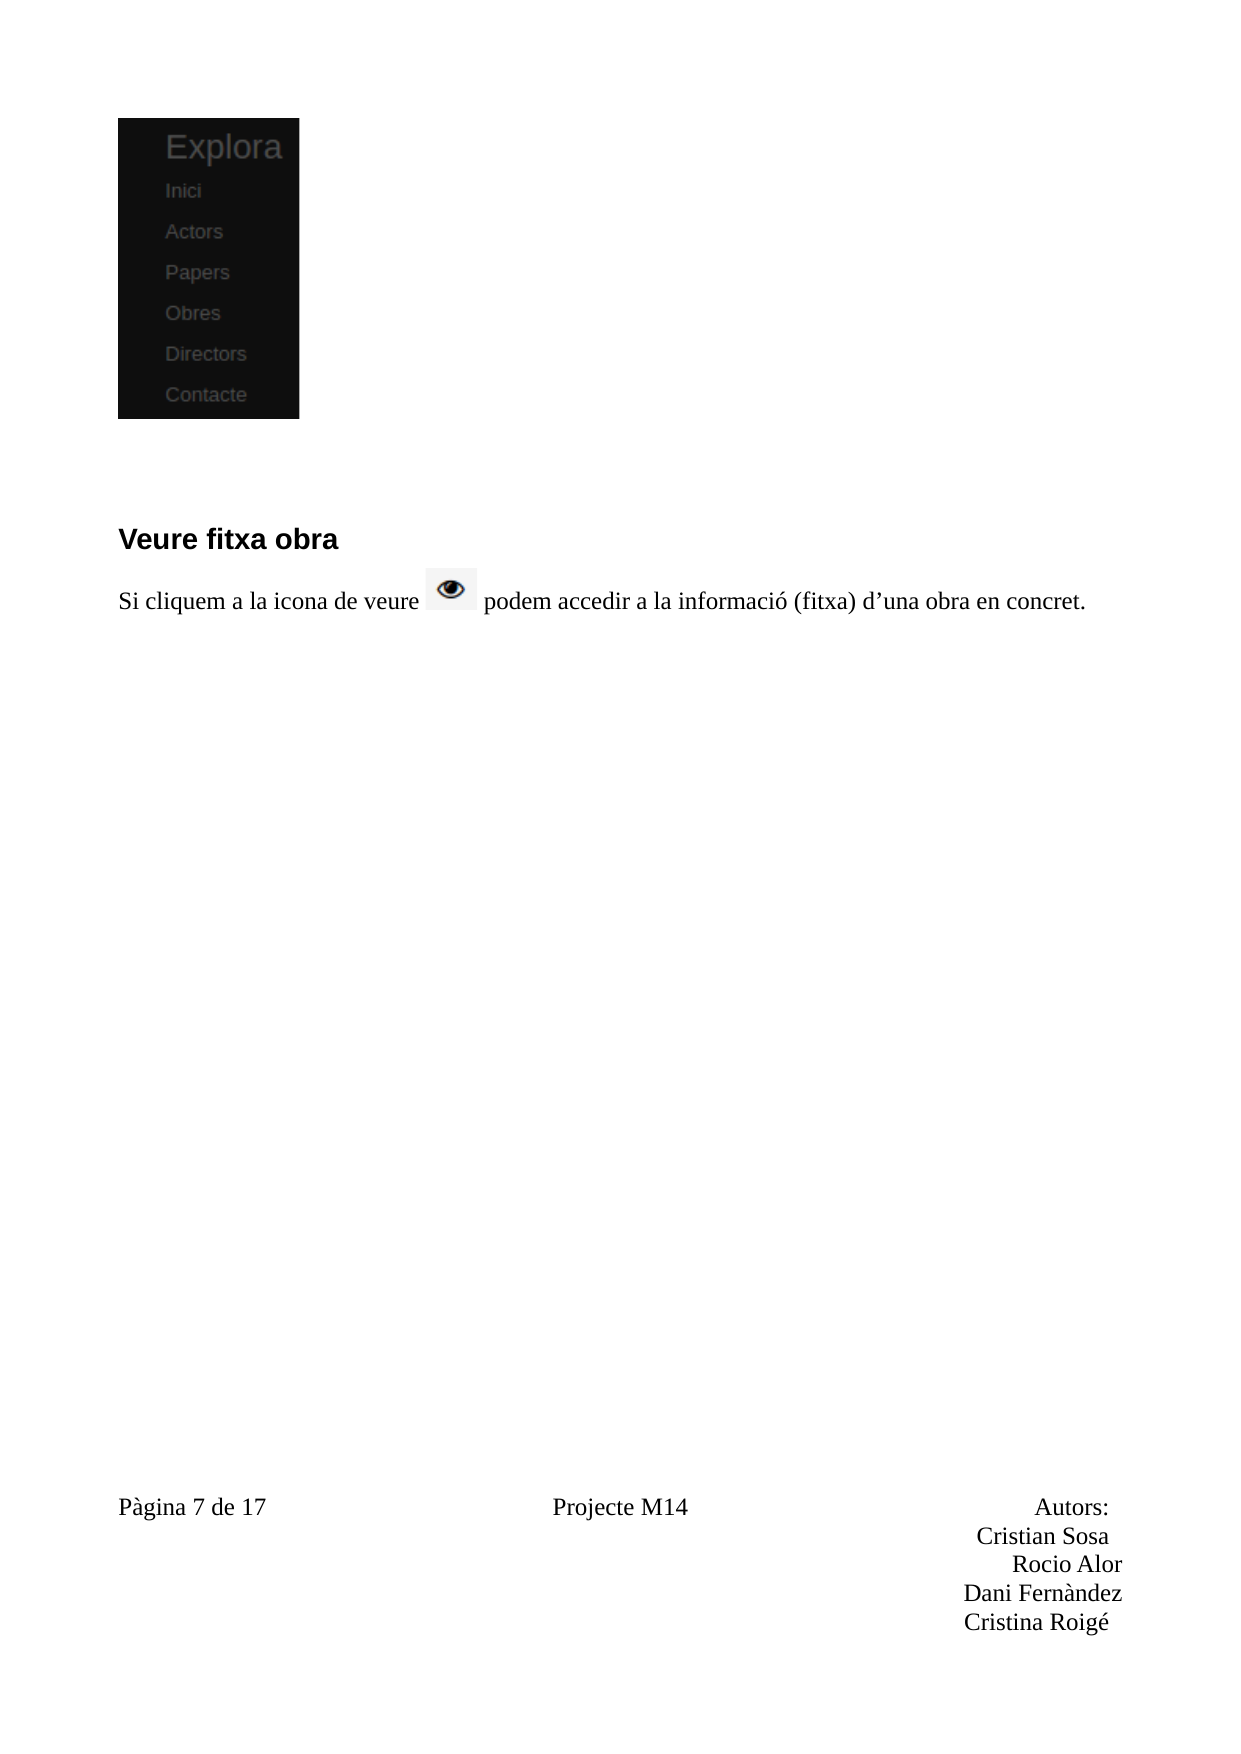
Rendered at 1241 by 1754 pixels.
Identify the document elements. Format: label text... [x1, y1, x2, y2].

subtitle Veure fitxa obra [118, 522, 1122, 556]
picture [118, 118, 300, 419]
picture [425, 568, 478, 610]
text Si cliquem a la icona de veure podem accedir a la informació (fitxa) d’una obra en concret. [118, 568, 1122, 614]
